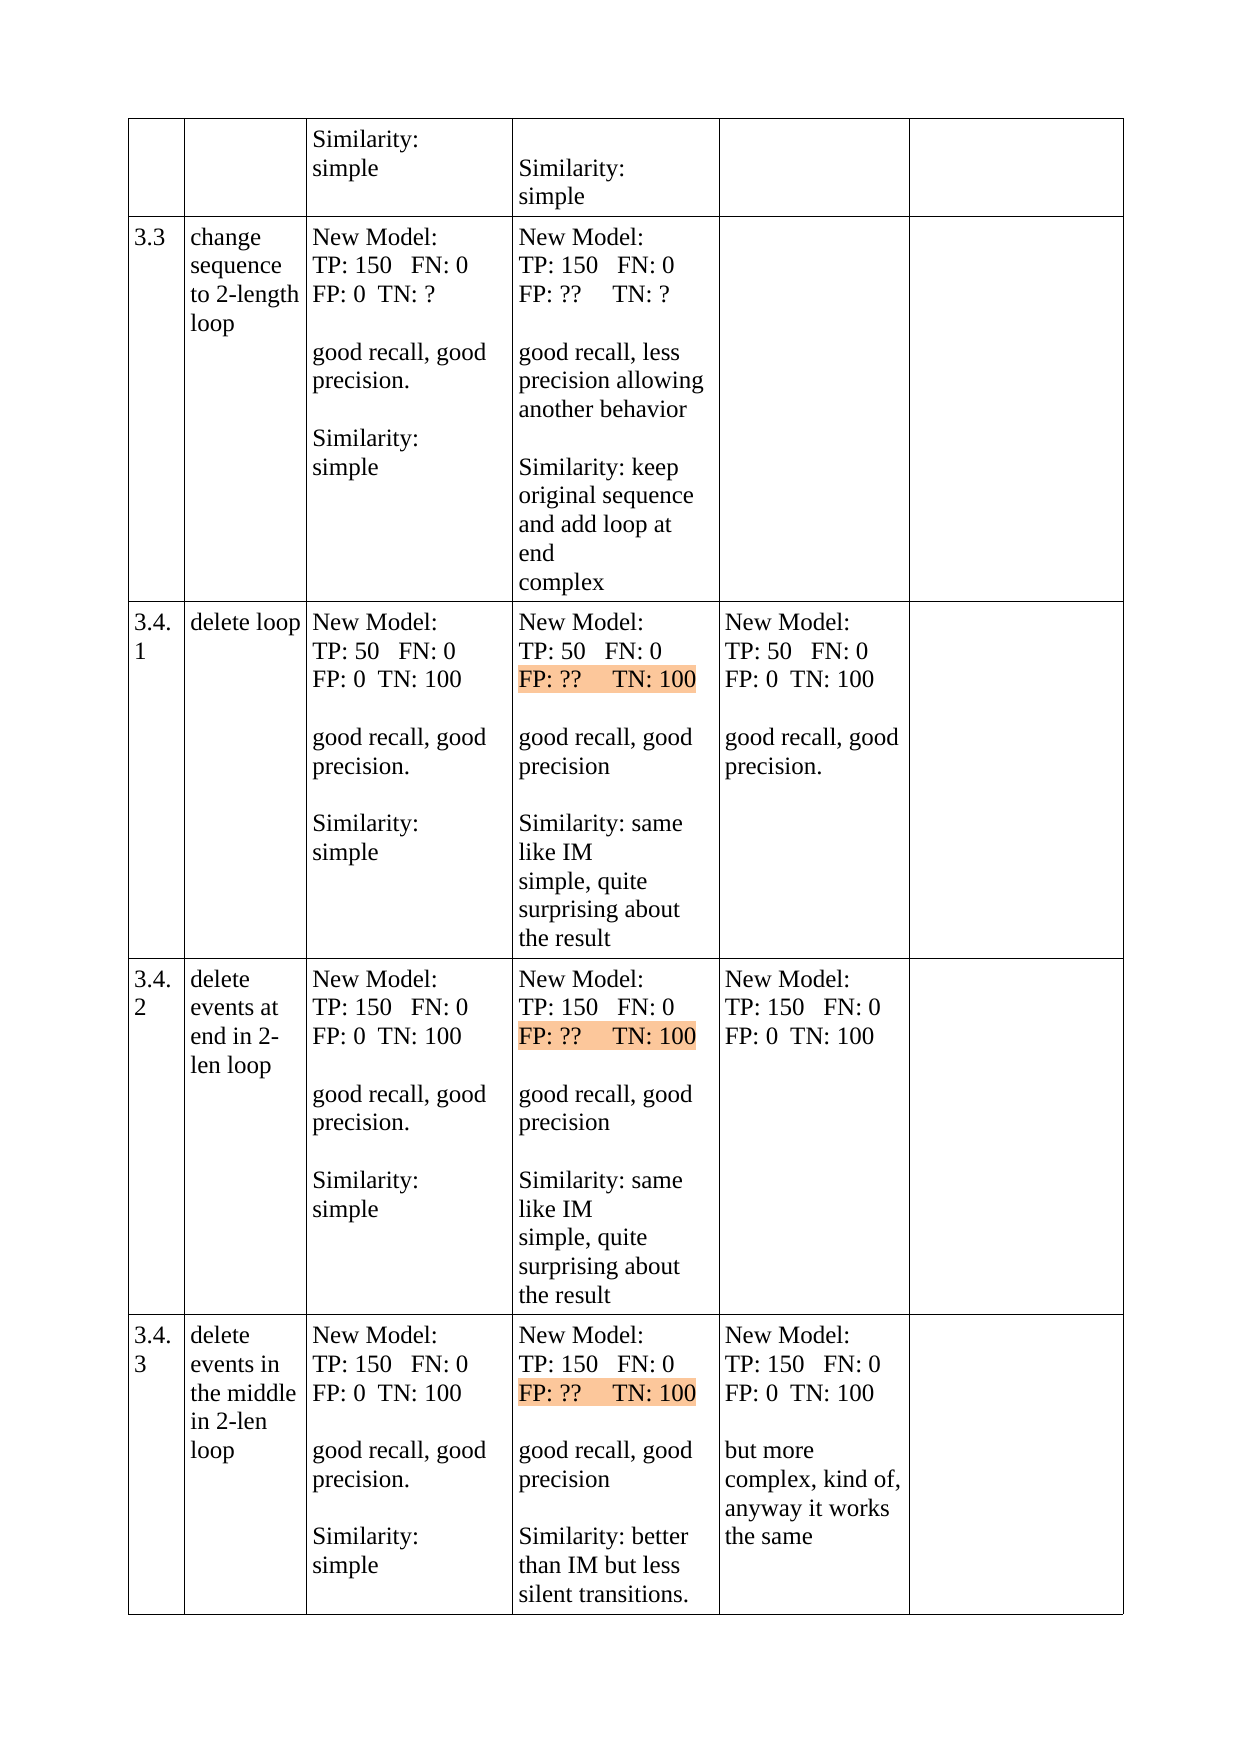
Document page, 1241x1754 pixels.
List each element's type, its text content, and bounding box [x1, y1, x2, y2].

table_cell change sequence to 2-length loop [185, 217, 306, 601]
table_cell New Model: TP: 50 FN: 0 FP: ?? TN: 100 good recall, good precision Similarity: same like IM simple, quite surprising about the result [513, 602, 719, 958]
table_cell New Model: TP: 150 FN: 0 FP: 0 TN: 100 good recall, good precision. Similarity: simple [307, 959, 512, 1314]
table_cell [910, 959, 1123, 1314]
table_cell 3.4.2 [129, 959, 184, 1314]
table_cell New Model: TP: 50 FN: 0 FP: 0 TN: 100 good recall, good precision. [720, 602, 909, 958]
table_cell New Model: TP: 150 FN: 0 FP: 0 TN: ? good recall, good precision. Similarity: simple [307, 217, 512, 601]
table_cell 3.4.3 [129, 1315, 184, 1613]
table_cell 3.3 [129, 217, 184, 601]
table_cell New Model: TP: 150 FN: 0 FP: ?? TN: 100 good recall, good precision Similarity: better than IM but less silent transitions. [513, 1315, 719, 1613]
table_cell [910, 1315, 1123, 1613]
table_cell [910, 119, 1123, 216]
table_cell [129, 119, 184, 216]
table_cell [720, 119, 909, 216]
table_cell New Model: TP: 150 FN: 0 FP: ?? TN: ? good recall, less precision allowing another behavior Similarity: keep original sequence and add loop at end complex [513, 217, 719, 601]
table_cell [720, 217, 909, 601]
table_cell New Model: TP: 150 FN: 0 FP: ?? TN: 100 good recall, good precision Similarity: same like IM simple, quite surprising about the result [513, 959, 719, 1314]
table_cell New Model: TP: 150 FN: 0 FP: 0 TN: 100 but more complex, kind of, anyway it works the same [720, 1315, 909, 1613]
table_cell Similarity: simple [513, 119, 719, 216]
table_cell Similarity: simple [307, 119, 512, 216]
table_cell delete events at end in 2-len loop [185, 959, 306, 1314]
table_cell New Model: TP: 50 FN: 0 FP: 0 TN: 100 good recall, good precision. Similarity: simple [307, 602, 512, 958]
table_cell New Model: TP: 150 FN: 0 FP: 0 TN: 100 good recall, good precision. Similarity: simple [307, 1315, 512, 1613]
table_cell 3.4.1 [129, 602, 184, 958]
table_cell [910, 217, 1123, 601]
table_cell delete events in the middle in 2-len loop [185, 1315, 306, 1613]
table_cell [910, 602, 1123, 958]
table_cell [185, 119, 306, 216]
table_cell delete loop [185, 602, 306, 958]
table_cell New Model: TP: 150 FN: 0 FP: 0 TN: 100 [720, 959, 909, 1314]
